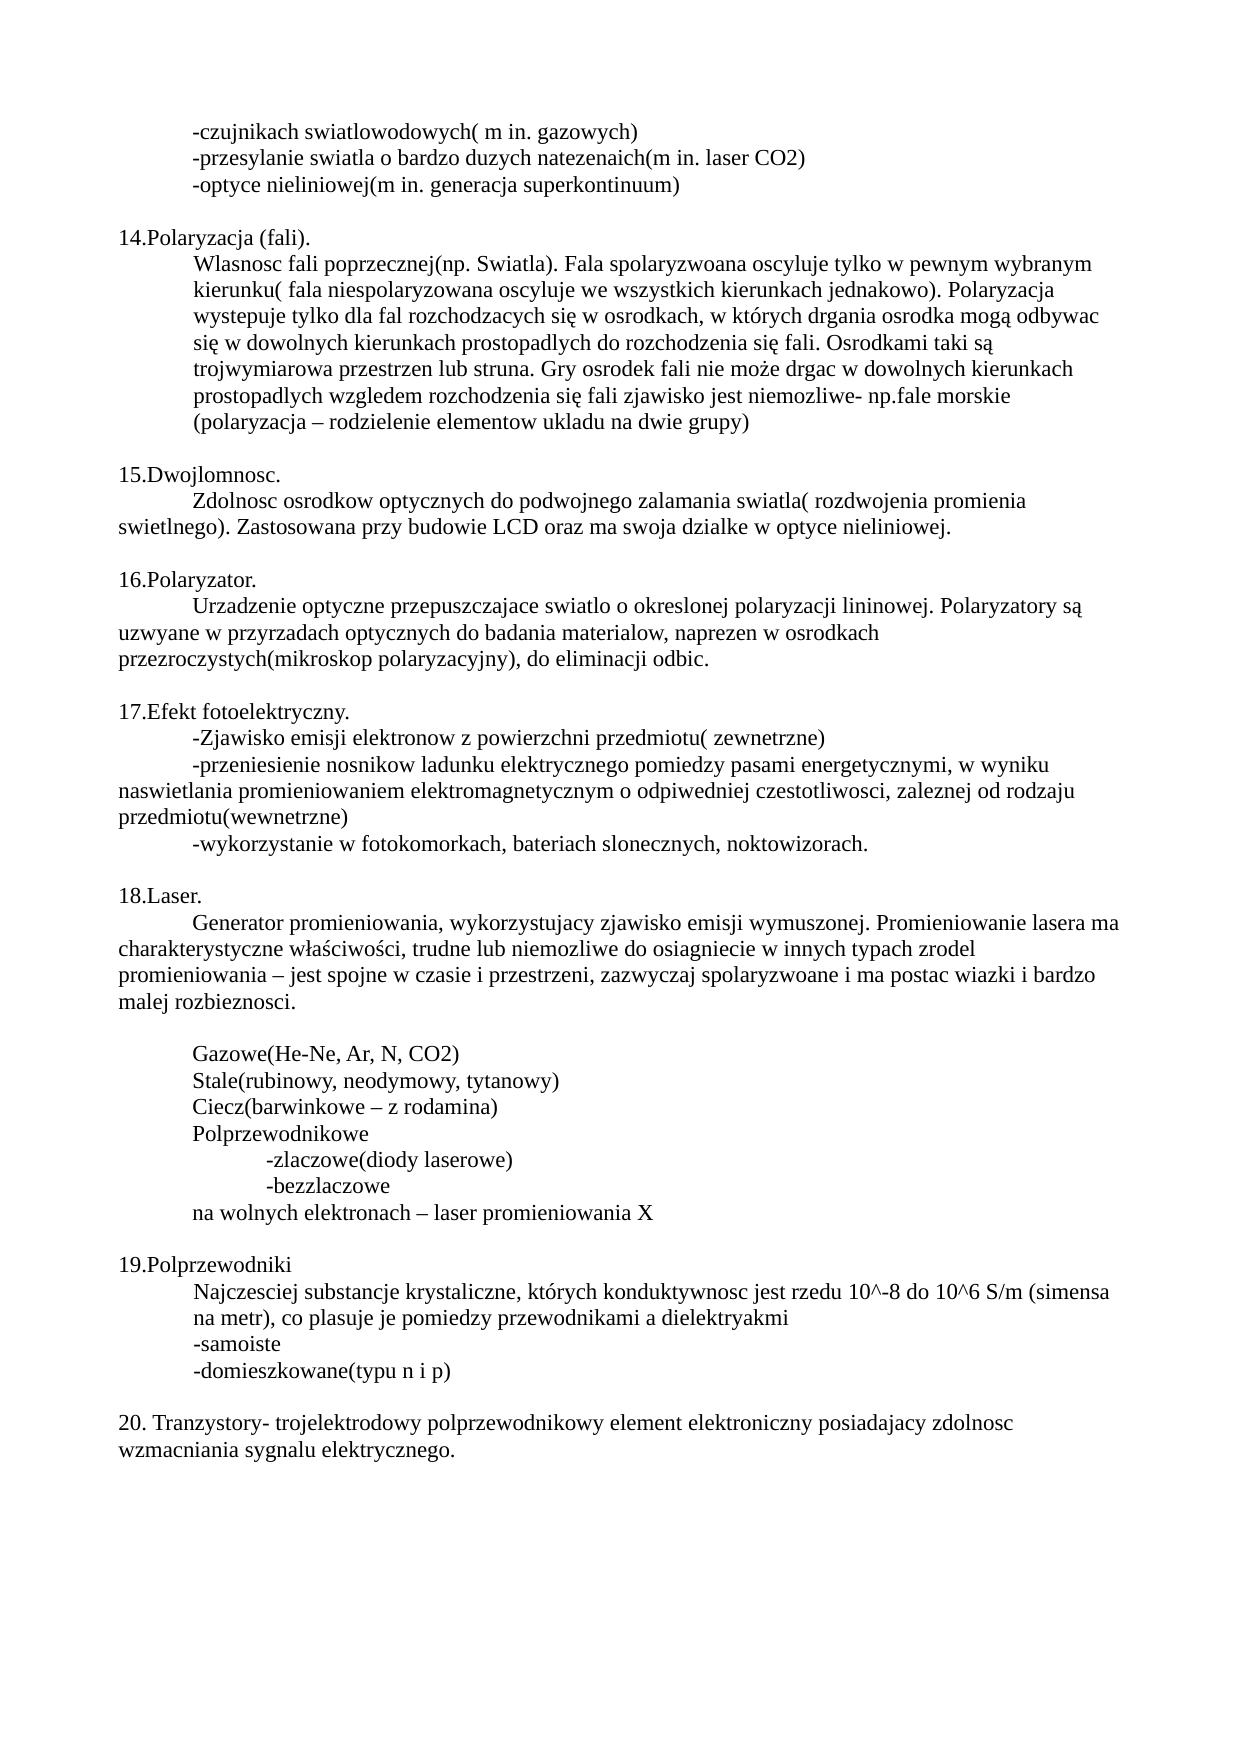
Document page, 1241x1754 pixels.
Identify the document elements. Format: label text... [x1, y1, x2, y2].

list (polaryzacja – rodzielenie elementow ukladu na dwie grupy) [156, 408, 1122, 434]
text Generator promieniowania, wykorzystujacy zjawisko emisji wymuszonej. Promieniowanie lasera ma charakterystyczne właściwości, trudne lub niemozliwe do osiagniecie w innych typach zrodel promieniowania – jest spojne w czasie i przestrzeni, zazwyczaj spolaryzwoane i ma postac wiazki i bardzo malej rozbieznosci. [118, 909, 1122, 1014]
text -optyce nieliniowej(m in. generacja superkontinuum) [118, 171, 1122, 197]
text na wolnych elektronach – laser promieniowania X [118, 1199, 1122, 1225]
text 19.Polprzewodniki [118, 1251, 1122, 1278]
text 15.Dwojlomnosc. [118, 461, 1122, 487]
text -Zjawisko emisji elektronow z powierzchni przedmiotu( zewnetrzne) [118, 724, 1122, 751]
text 16.Polaryzator. [118, 566, 1122, 592]
list Wlasnosc fali poprzecznej(np. Swiatla). Fala spolaryzwoana oscyluje tylko w pewnym wybranym kierunku( fala niespolaryzowana oscyluje we wszystkich kierunkach jednakowo). Polaryzacja wystepuje tylko dla fal rozchodzacych się w osrodkach, w których drgania osrodka mogą odbywac się w dowolnych kierunkach prostopadlych do rozchodzenia się fali. Osrodkami taki są trojwymiarowa przestrzen lub struna. Gry osrodek fali nie może drgac w dowolnych kierunkach prostopadlych wzgledem rozchodzenia się fali zjawisko jest niemozliwe- np.fale morskie [156, 250, 1122, 408]
list -samoiste [156, 1330, 1122, 1357]
text Stale(rubinowy, neodymowy, tytanowy) [118, 1067, 1122, 1093]
text Polprzewodnikowe [118, 1119, 1122, 1146]
text -bezzlaczowe [118, 1172, 1122, 1199]
list -domieszkowane(typu n i p) [156, 1357, 1122, 1383]
text -czujnikach swiatlowodowych( m in. gazowych) [118, 118, 1122, 144]
text Ciecz(barwinkowe – z rodamina) [118, 1093, 1122, 1119]
text -zlaczowe(diody laserowe) [118, 1146, 1122, 1172]
text 20. Tranzystory- trojelektrodowy polprzewodnikowy element elektroniczny posiadajacy zdolnosc wzmacniania sygnalu elektrycznego. [118, 1409, 1122, 1462]
list Najczesciej substancje krystaliczne, których konduktywnosc jest rzedu 10^-8 do 10^6 S/m (simensa na metr), co plasuje je pomiedzy przewodnikami a dielektryakmi [156, 1278, 1122, 1330]
text 14.Polaryzacja (fali). [118, 223, 1122, 250]
text 18.Laser. [118, 882, 1122, 909]
text Gazowe(He-Ne, Ar, N, CO2) [118, 1041, 1122, 1067]
text Urzadzenie optyczne przepuszczajace swiatlo o okreslonej polaryzacji lininowej. Polaryzatory są uzwyane w przyrzadach optycznych do badania materialow, naprezen w osrodkach przezroczystych(mikroskop polaryzacyjny), do eliminacji odbic. [118, 592, 1122, 672]
text -przesylanie swiatla o bardzo duzych natezenaich(m in. laser CO2) [118, 144, 1122, 171]
text Zdolnosc osrodkow optycznych do podwojnego zalamania swiatla( rozdwojenia promienia swietlnego). Zastosowana przy budowie LCD oraz ma swoja dzialke w optyce nieliniowej. [118, 487, 1122, 540]
text -wykorzystanie w fotokomorkach, bateriach slonecznych, noktowizorach. [118, 830, 1122, 856]
text -przeniesienie nosnikow ladunku elektrycznego pomiedzy pasami energetycznymi, w wyniku naswietlania promieniowaniem elektromagnetycznym o odpiwedniej czestotliwosci, zaleznej od rodzaju przedmiotu(wewnetrzne) [118, 751, 1122, 830]
text 17.Efekt fotoelektryczny. [118, 698, 1122, 724]
